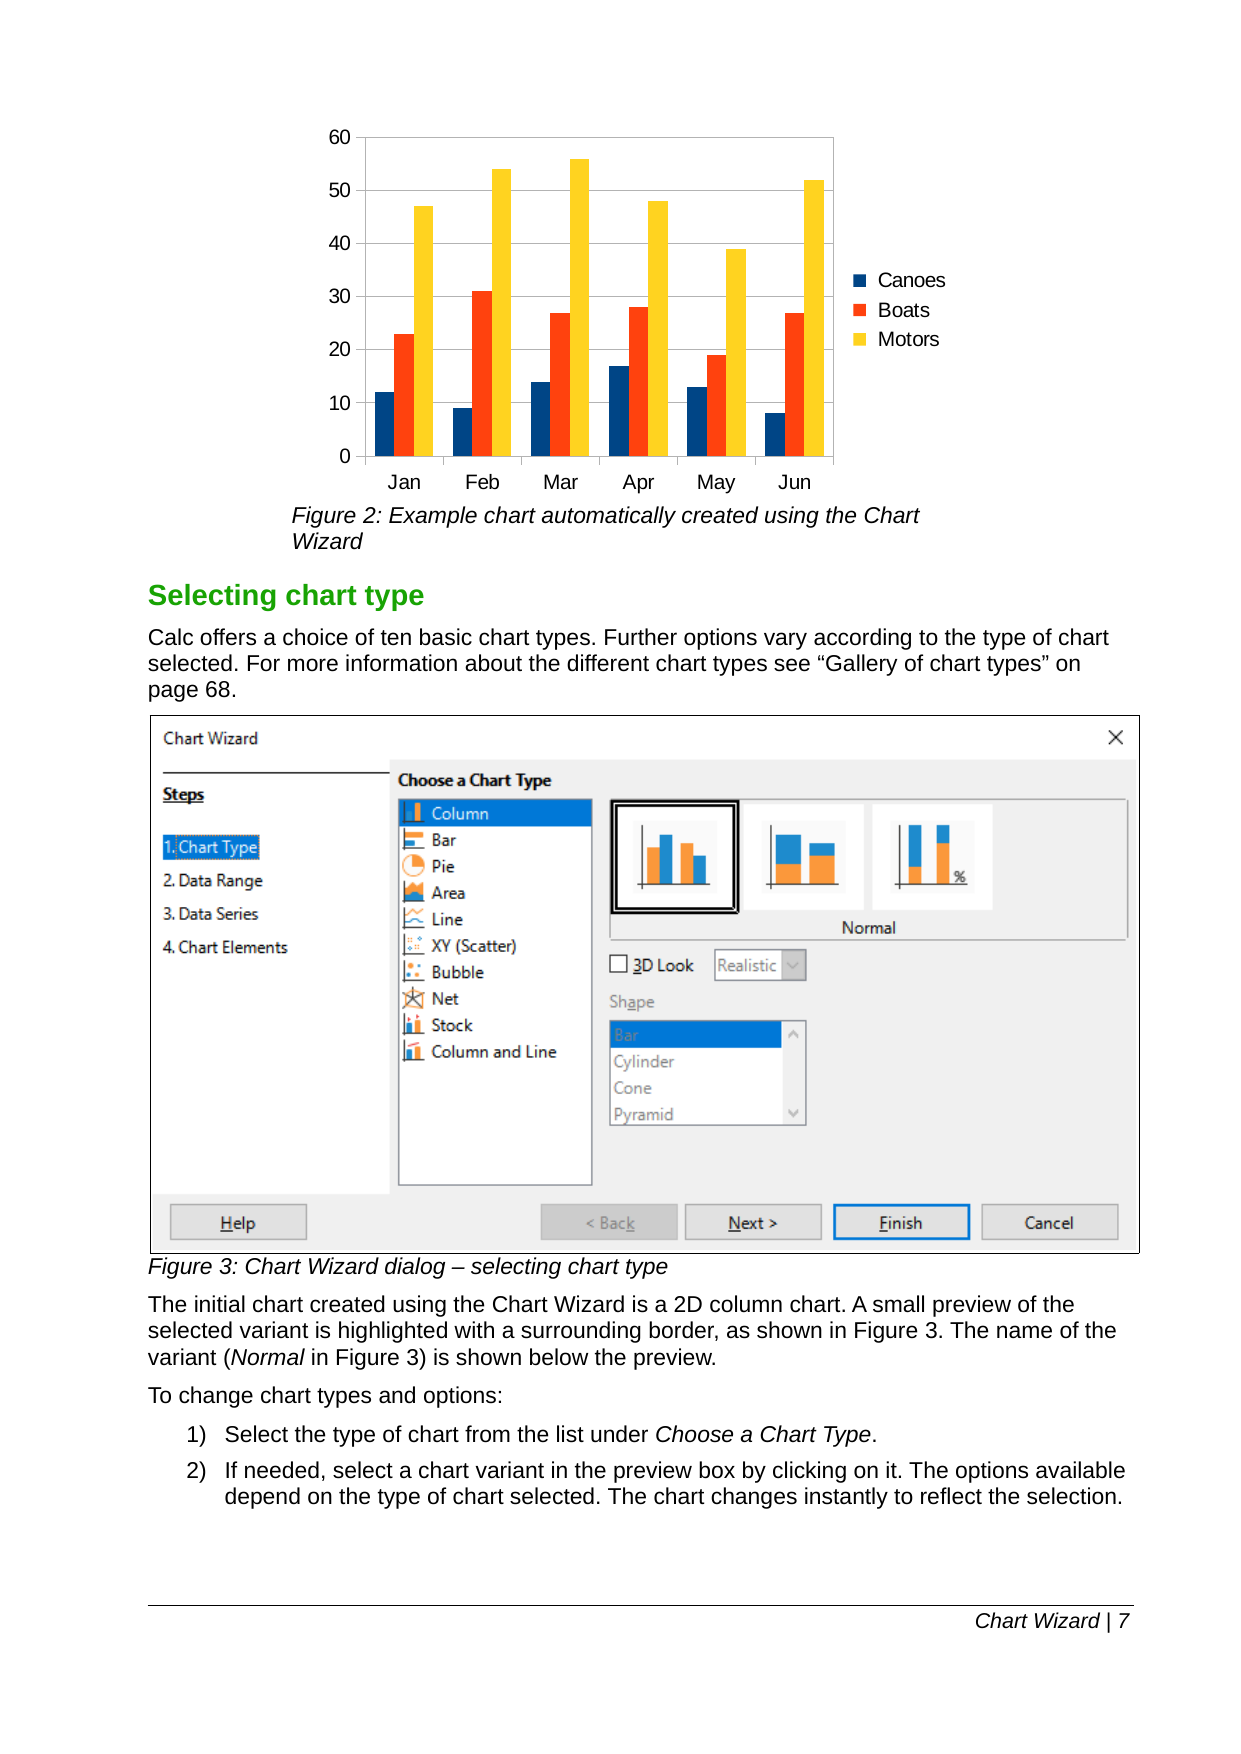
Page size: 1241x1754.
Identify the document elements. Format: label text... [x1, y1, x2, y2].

text Figure 3: Chart Wizard dialog – selecting chart type [148, 715, 1141, 1279]
text The initial chart created using the Chart Wizard is a 2D column chart. A small preview of the selected variant is highlighted with a surrounding border, as shown in Figure 3. The name of the variant (Normal in Figure 3) is shown below the preview. [148, 1291, 1134, 1370]
list If needed, select a chart variant in the preview box by clicking on it. The options available depend on the type of chart selected. The chart changes instantly to reflect the selection. [207, 1457, 1134, 1509]
text Calc offers a choice of ten basic chart types. Further options vary according to the type of chart selected. For more information about the different chart types see “Gallery of chart types” on page 68. [148, 624, 1134, 703]
list Select the type of chart from the list under Choose a Chart Type. [207, 1421, 1134, 1448]
text Figure 2: Example chart automatically created using the Chart Wizard [291, 118, 990, 555]
list To change chart types and options: [148, 1382, 1134, 1409]
subtitle Selecting chart type [148, 578, 1134, 612]
picture [152, 718, 1137, 1250]
